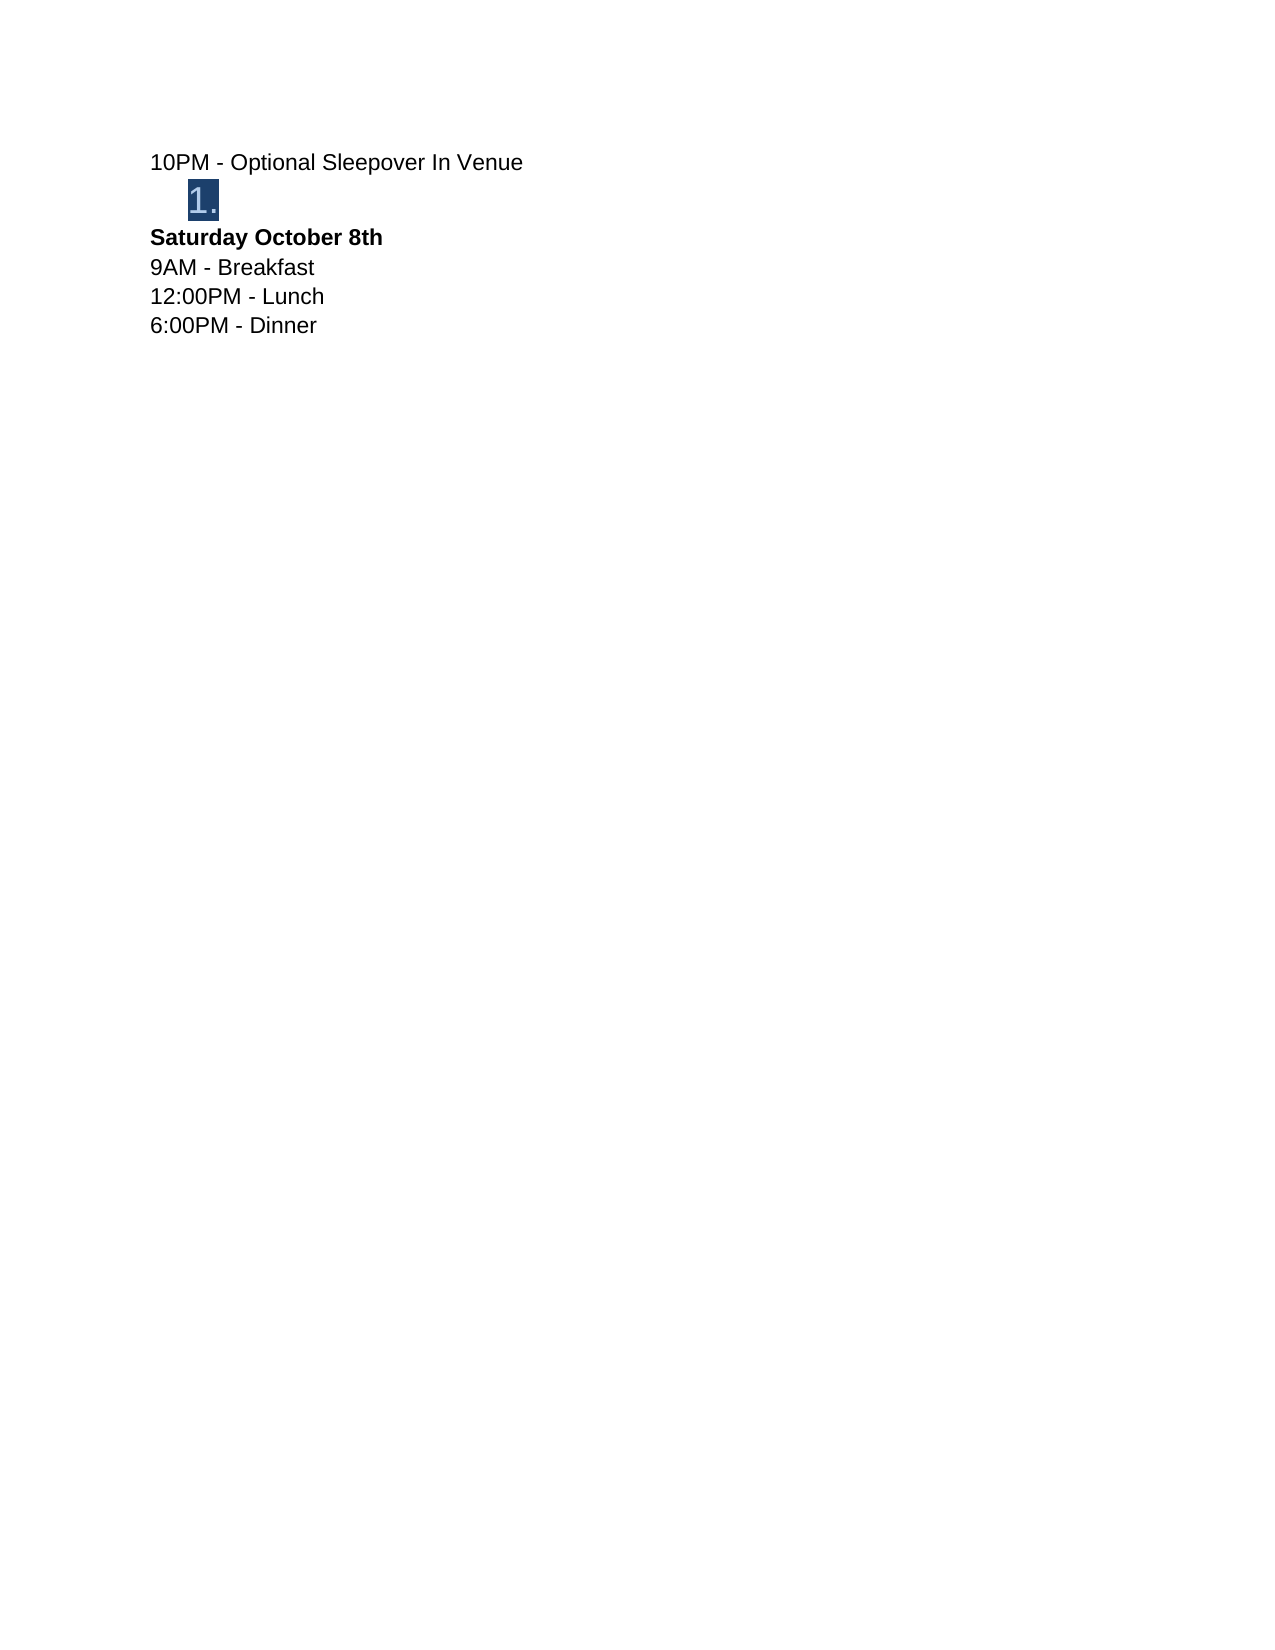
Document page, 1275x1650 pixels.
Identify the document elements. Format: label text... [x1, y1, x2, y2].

text 9AM - Breakfast [150, 254, 1125, 280]
text 10PM - Optional Sleepover In Venue [150, 150, 1125, 176]
text Saturday October 8th [150, 225, 1125, 251]
text 6:00PM - Dinner [150, 313, 1125, 339]
text 12:00PM - Lunch [150, 284, 1125, 309]
